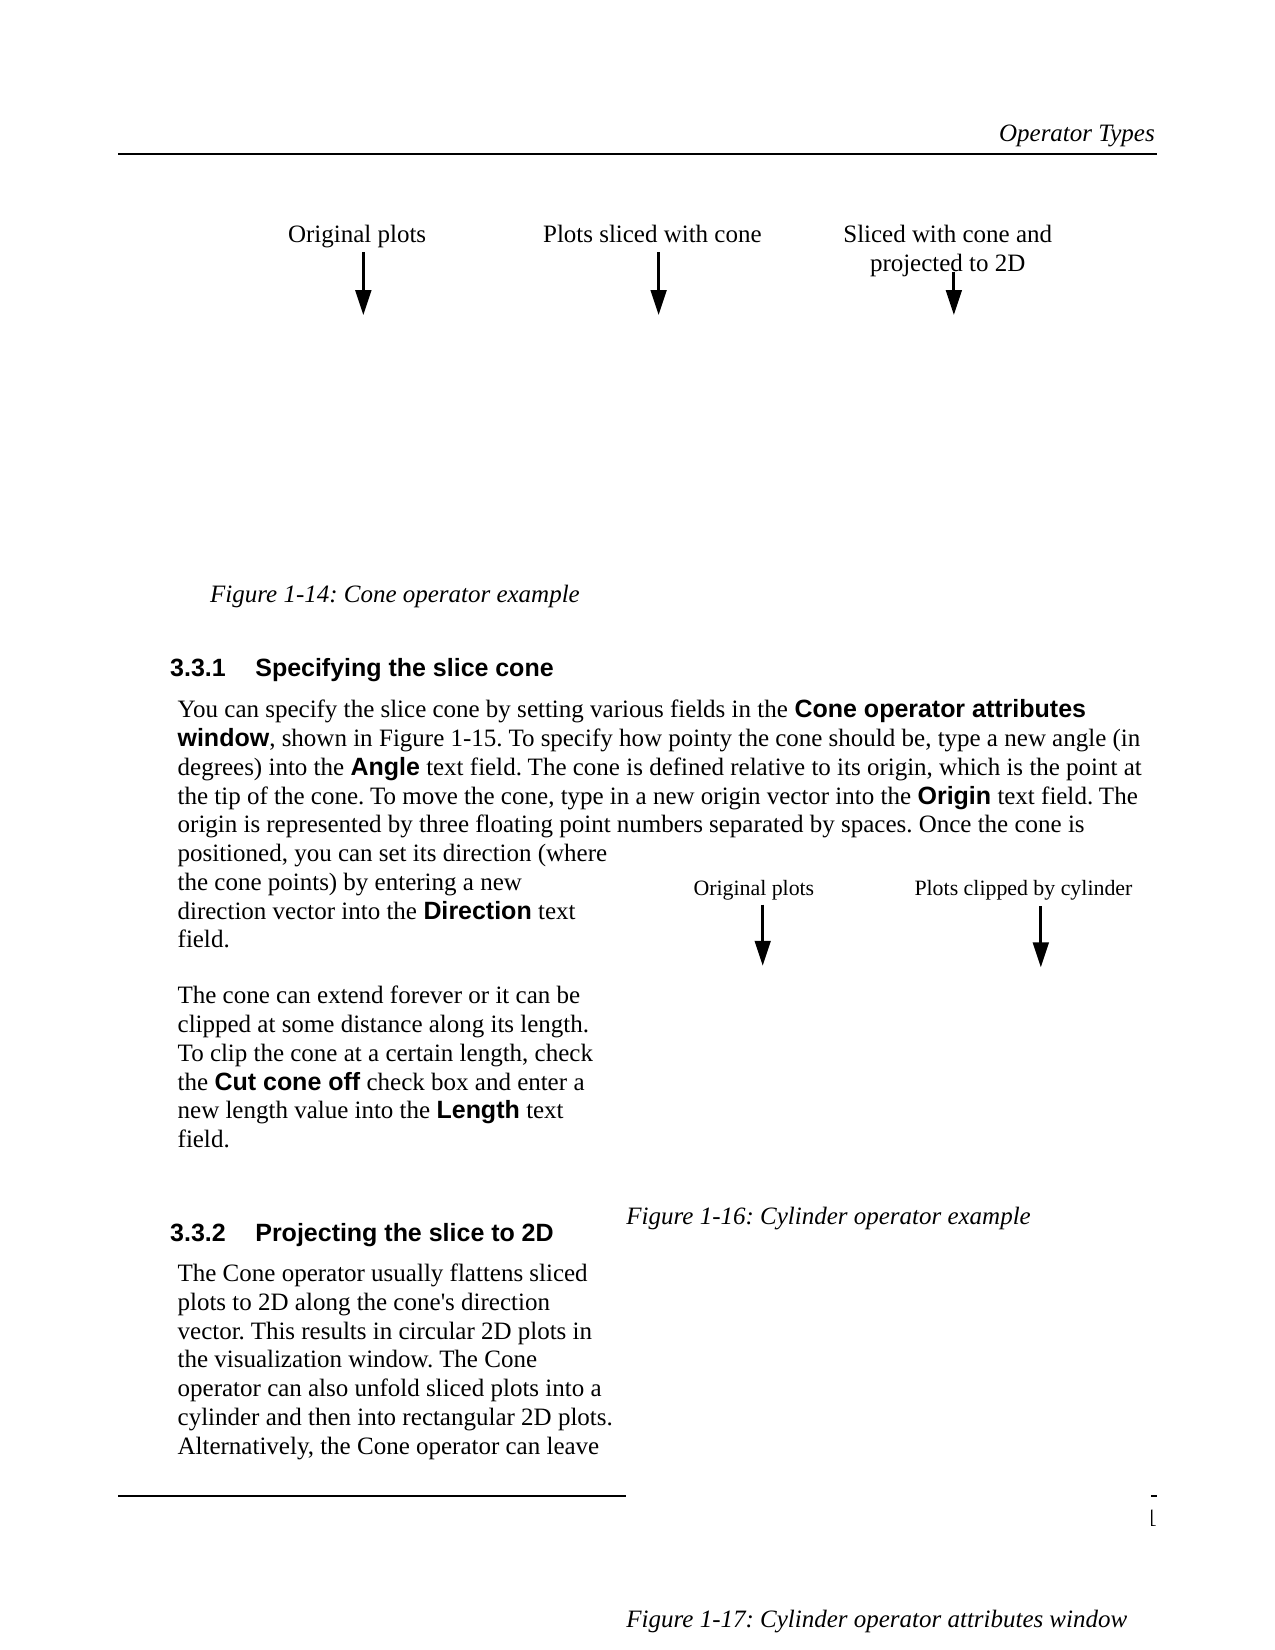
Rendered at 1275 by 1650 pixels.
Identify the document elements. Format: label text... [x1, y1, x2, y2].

subtitle Specifying the slice cone [163, 185, 1157, 682]
text The Cone operator usually flattens sliced plots to 2D along the cone's direction vector. This results in circular 2D plots in the visualization window. The Cone operator can also unfold sliced plots into a cylinder and then into rectangular 2D plots. Alternatively, the Cone operator can leave [177, 1258, 626, 1459]
text You can specify the slice cone by setting various fields in the Cone operator attributes window, shown in Figure 1-15. To specify how pointy the cone should be, type a new angle (in degrees) into the Angle text field. The cone is defined relative to its origin, which is the point at the tip of the cone. To move the cone, type in a new origin vector into the Origin text field. The origin is represented by three floating point numbers separated by spaces. Once the cone is positioned, you can set its direction (where the cone points) by entering a new direction vector into the Direction text field. [177, 694, 1157, 953]
text Figure 1-16: Cylinder operator example [626, 867, 1151, 1230]
text Figure 1-14: Cone operator example [210, 209, 1110, 608]
text Figure 1-17: Cylinder operator attributes window [626, 1255, 1151, 1633]
subtitle Projecting the slice to 2D [163, 1217, 626, 1246]
text The cone can extend forever or it can be clipped at some distance along its length. To clip the cone at a certain length, check the Cut cone off check box and enter a new length value into the Length text field. [177, 980, 626, 1153]
text [626, 1230, 1151, 1255]
